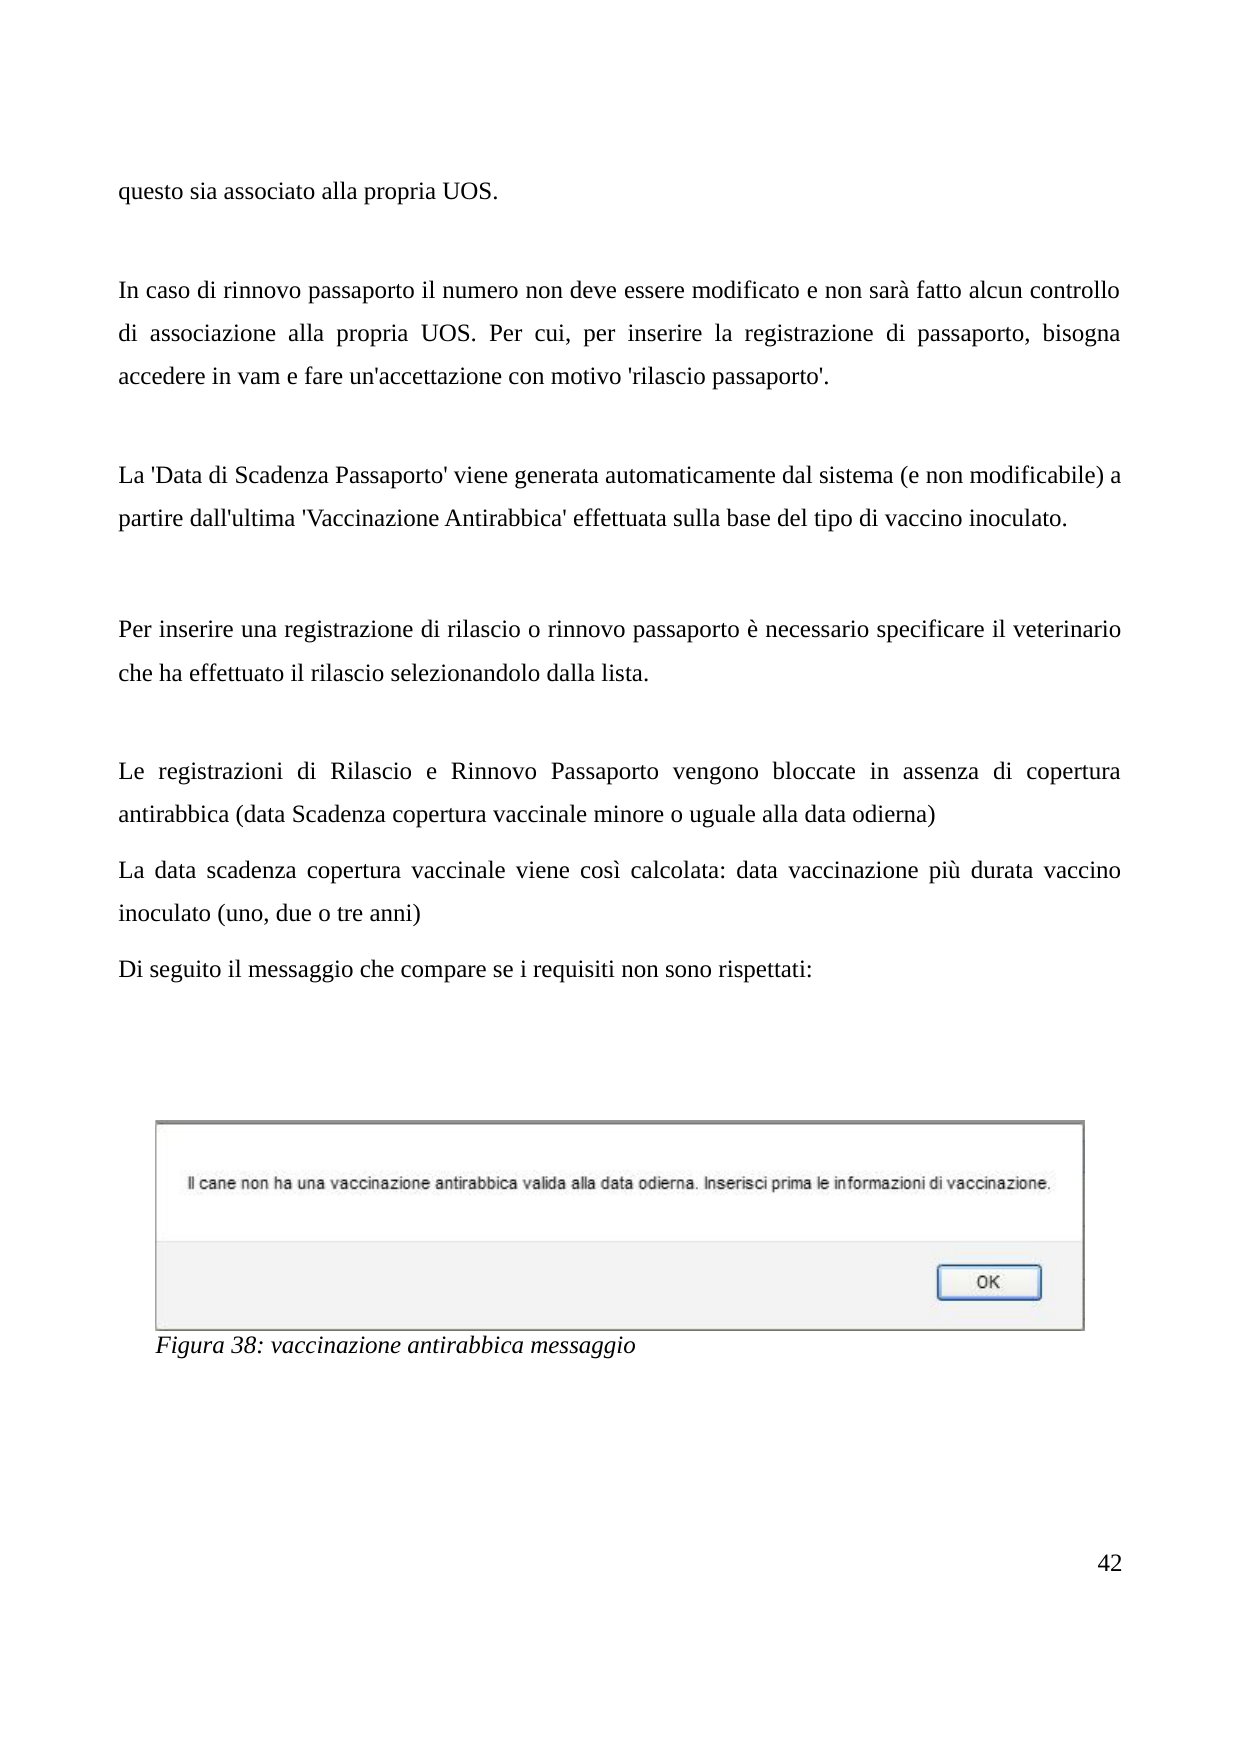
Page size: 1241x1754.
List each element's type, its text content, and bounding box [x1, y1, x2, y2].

text Di seguito il messaggio che compare se i requisiti non sono rispettati: [118, 954, 1122, 983]
text Figura 38: vaccinazione antirabbica messaggio [155, 1331, 1085, 1359]
text Le registrazioni di Rilascio e Rinnovo Passaporto vengono bloccate in assenza di copertura antirabbica (data Scadenza copertura vaccinale minore o uguale alla data odierna) [118, 713, 1122, 828]
picture [155, 1120, 1085, 1331]
text La data scadenza copertura vaccinale viene così calcolata: data vaccinazione più durata vaccino inoculato (uno, due o tre anni) [118, 855, 1122, 927]
text In caso di rinnovo passaporto il numero non deve essere modificato e non sarà fatto alcun controllo di associazione alla propria UOS. Per cui, per inserire la registrazione di passaporto, bisogna accedere in vam e fare un'accettazione con motivo 'rilascio passaporto'. [118, 232, 1122, 390]
text Per inserire una registrazione di rilascio o rinnovo passaporto è necessario specificare il veterinario che ha effettuato il rilascio selezionandolo dalla lista. [118, 614, 1122, 686]
text questo sia associato alla propria UOS. [118, 176, 1122, 205]
text La 'Data di Scadenza Passaporto' viene generata automaticamente dal sistema (e non modificabile) a partire dall'ultima 'Vaccinazione Antirabbica' effettuata sulla base del tipo di vaccino inoculato. [118, 417, 1122, 532]
